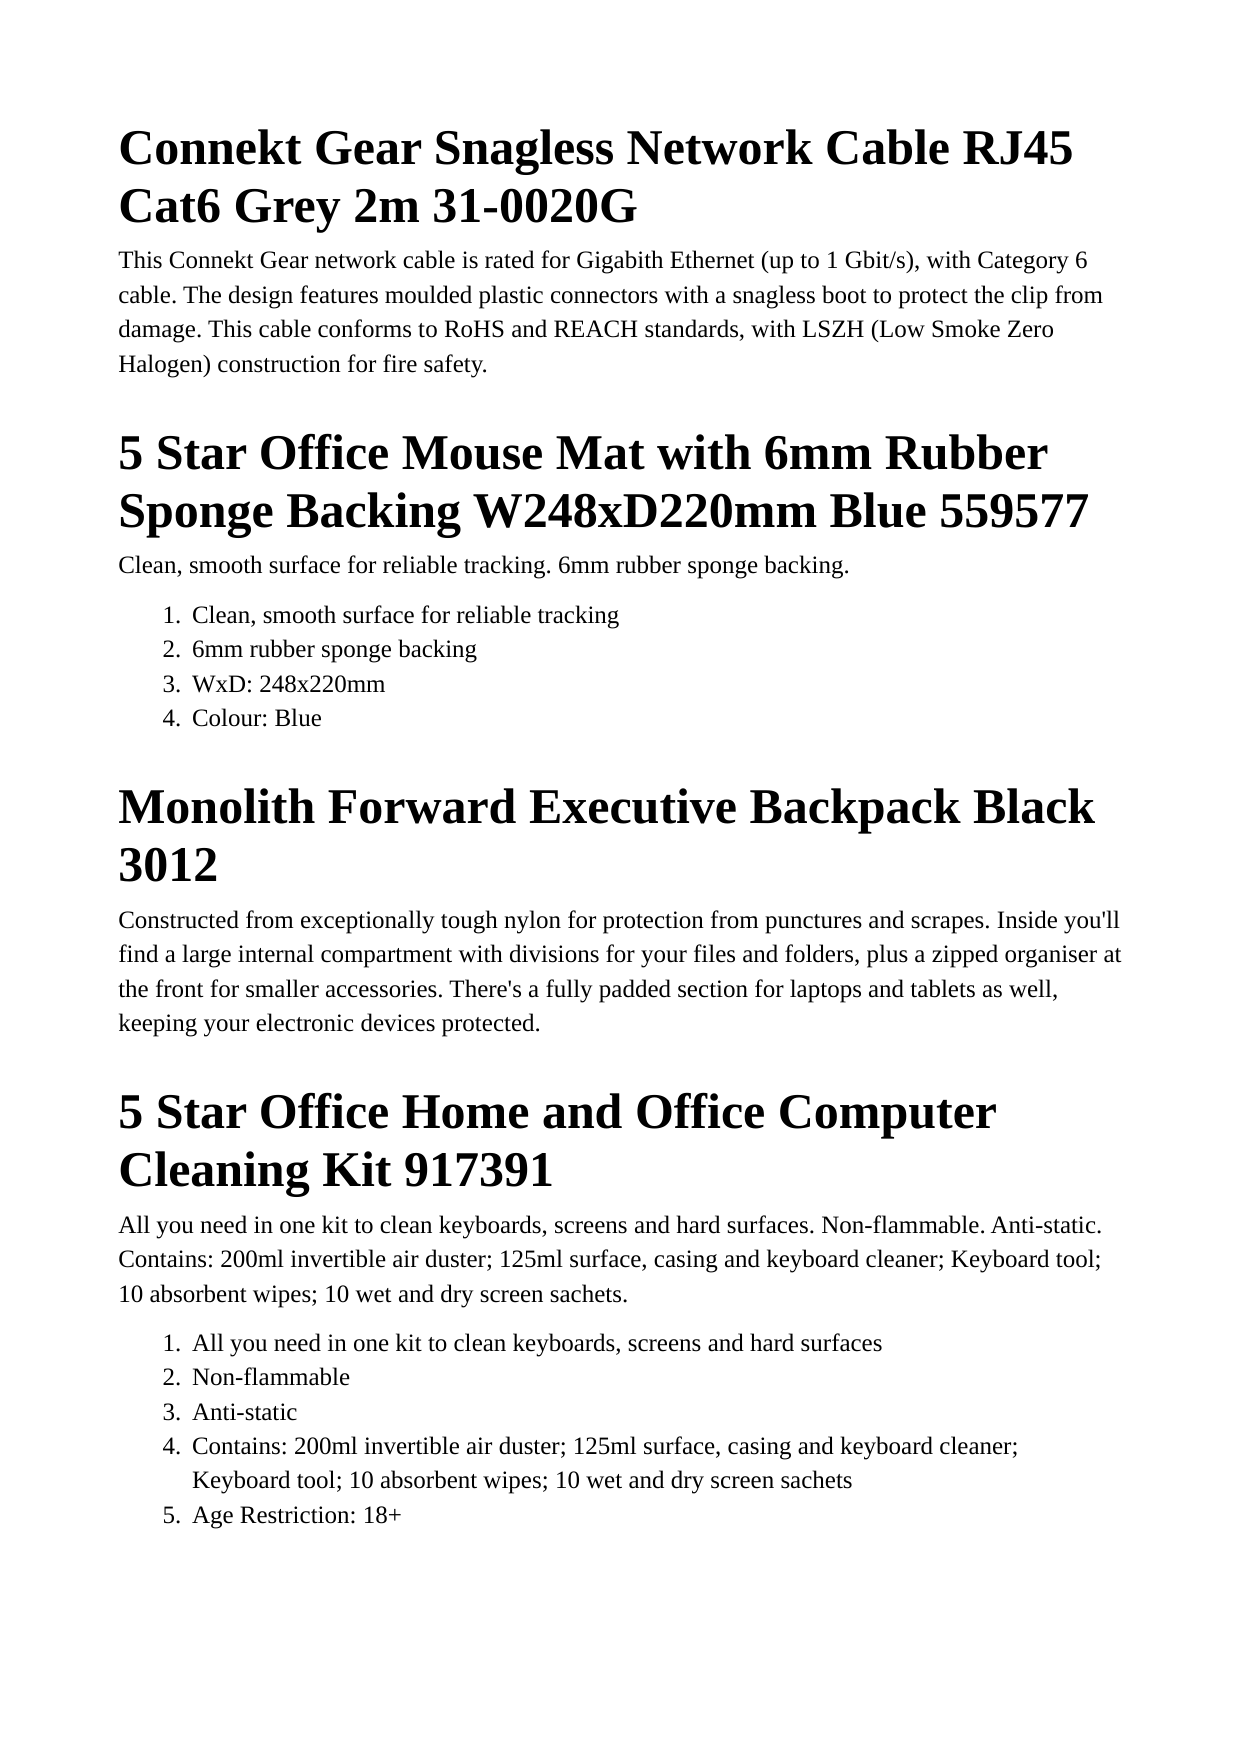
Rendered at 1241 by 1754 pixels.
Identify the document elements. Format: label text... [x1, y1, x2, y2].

subtitle 5 Star Office Mouse Mat with 6mm Rubber Sponge Backing W248xD220mm Blue 559577 [118, 423, 1122, 538]
text Clean, smooth surface for reliable tracking. 6mm rubber sponge backing. [118, 551, 1122, 579]
list Anti-static [162, 1397, 1122, 1425]
list 6mm rubber sponge backing [162, 634, 1122, 663]
subtitle Monolith Forward Executive Backpack Black 3012 [118, 777, 1122, 892]
text This Connekt Gear network cable is rated for Gigabith Ethernet (up to 1 Gbit/s), with Category 6 cable. The design features moulded plastic connectors with a snagless boot to protect the clip from damage. This cable conforms to RoHS and REACH standards, with LSZH (Low Smoke Zero Halogen) construction for fire safety. [118, 246, 1122, 378]
subtitle Connekt Gear Snagless Network Cable RJ45 Cat6 Grey 2m 31-0020G [118, 118, 1122, 233]
text Constructed from exceptionally tough nylon for protection from punctures and scrapes. Inside you'll find a large internal compartment with divisions for your files and folders, plus a zipped organiser at the front for smaller accessories. There's a fully padded section for laptops and tablets as well, keeping your electronic devices protected. [118, 905, 1122, 1037]
subtitle 5 Star Office Home and Office Computer Cleaning Kit 917391 [118, 1082, 1122, 1197]
list All you need in one kit to clean keyboards, screens and hard surfaces [162, 1328, 1122, 1356]
list Colour: Blue [162, 703, 1122, 732]
text All you need in one kit to clean keyboards, screens and hard surfaces. Non-flammable. Anti-static. Contains: 200ml invertible air duster; 125ml surface, casing and keyboard cleaner; Keyboard tool; 10 absorbent wipes; 10 wet and dry screen sachets. [118, 1210, 1122, 1307]
list Non-flammable [162, 1362, 1122, 1391]
list Age Restriction: 18+ [162, 1500, 1122, 1529]
list WxD: 248x220mm [162, 669, 1122, 697]
list Clean, smooth surface for reliable tracking [162, 600, 1122, 628]
list Contains: 200ml invertible air duster; 125ml surface, casing and keyboard cleaner; Keyboard tool; 10 absorbent wipes; 10 wet and dry screen sachets [162, 1431, 1122, 1494]
